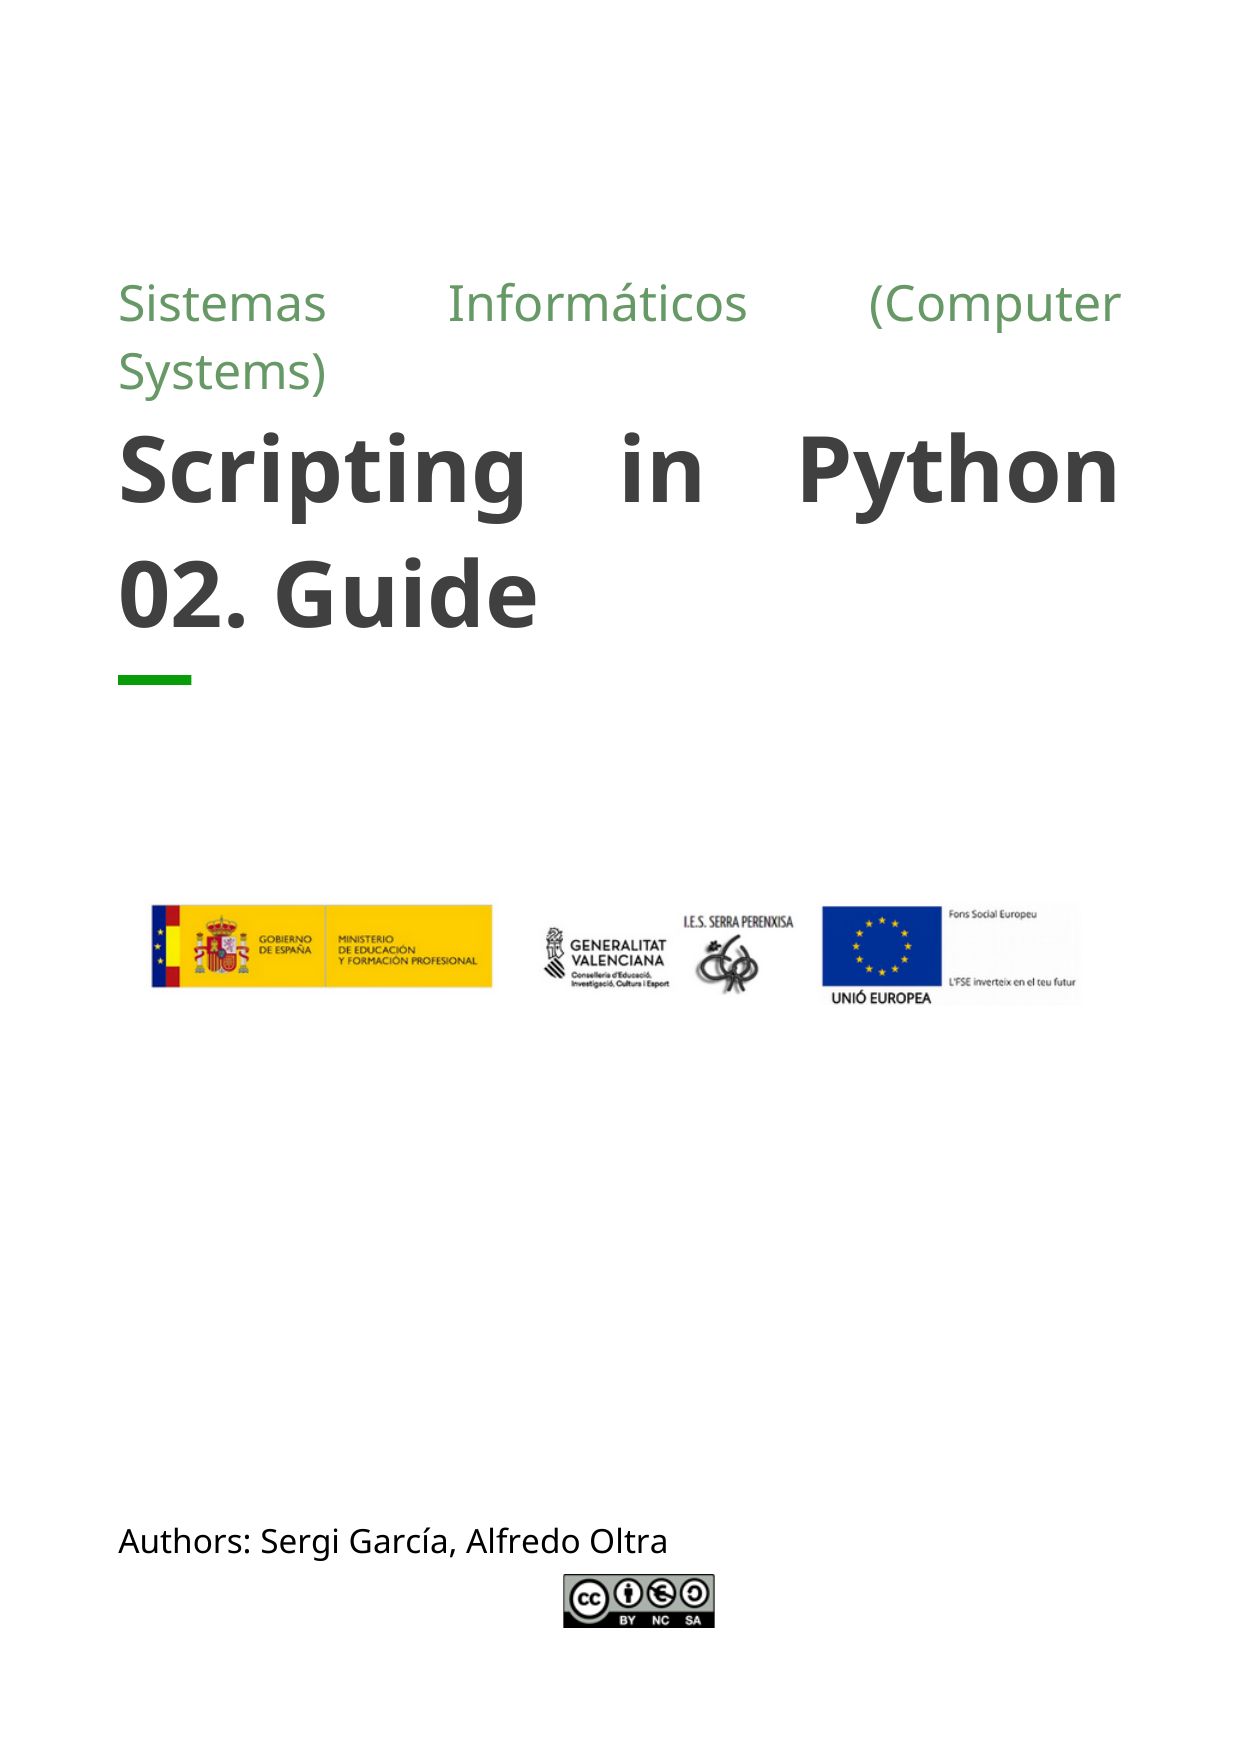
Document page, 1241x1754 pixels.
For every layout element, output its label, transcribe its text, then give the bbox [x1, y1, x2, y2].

picture [118, 885, 1123, 1005]
picture [118, 675, 192, 685]
title Sistemas Informáticos (Computer Systems) Scripting in Python 02. Guide [118, 268, 1122, 654]
text Authors: Sergi García, Alfredo Oltra [118, 1517, 1122, 1563]
picture [563, 1574, 715, 1628]
